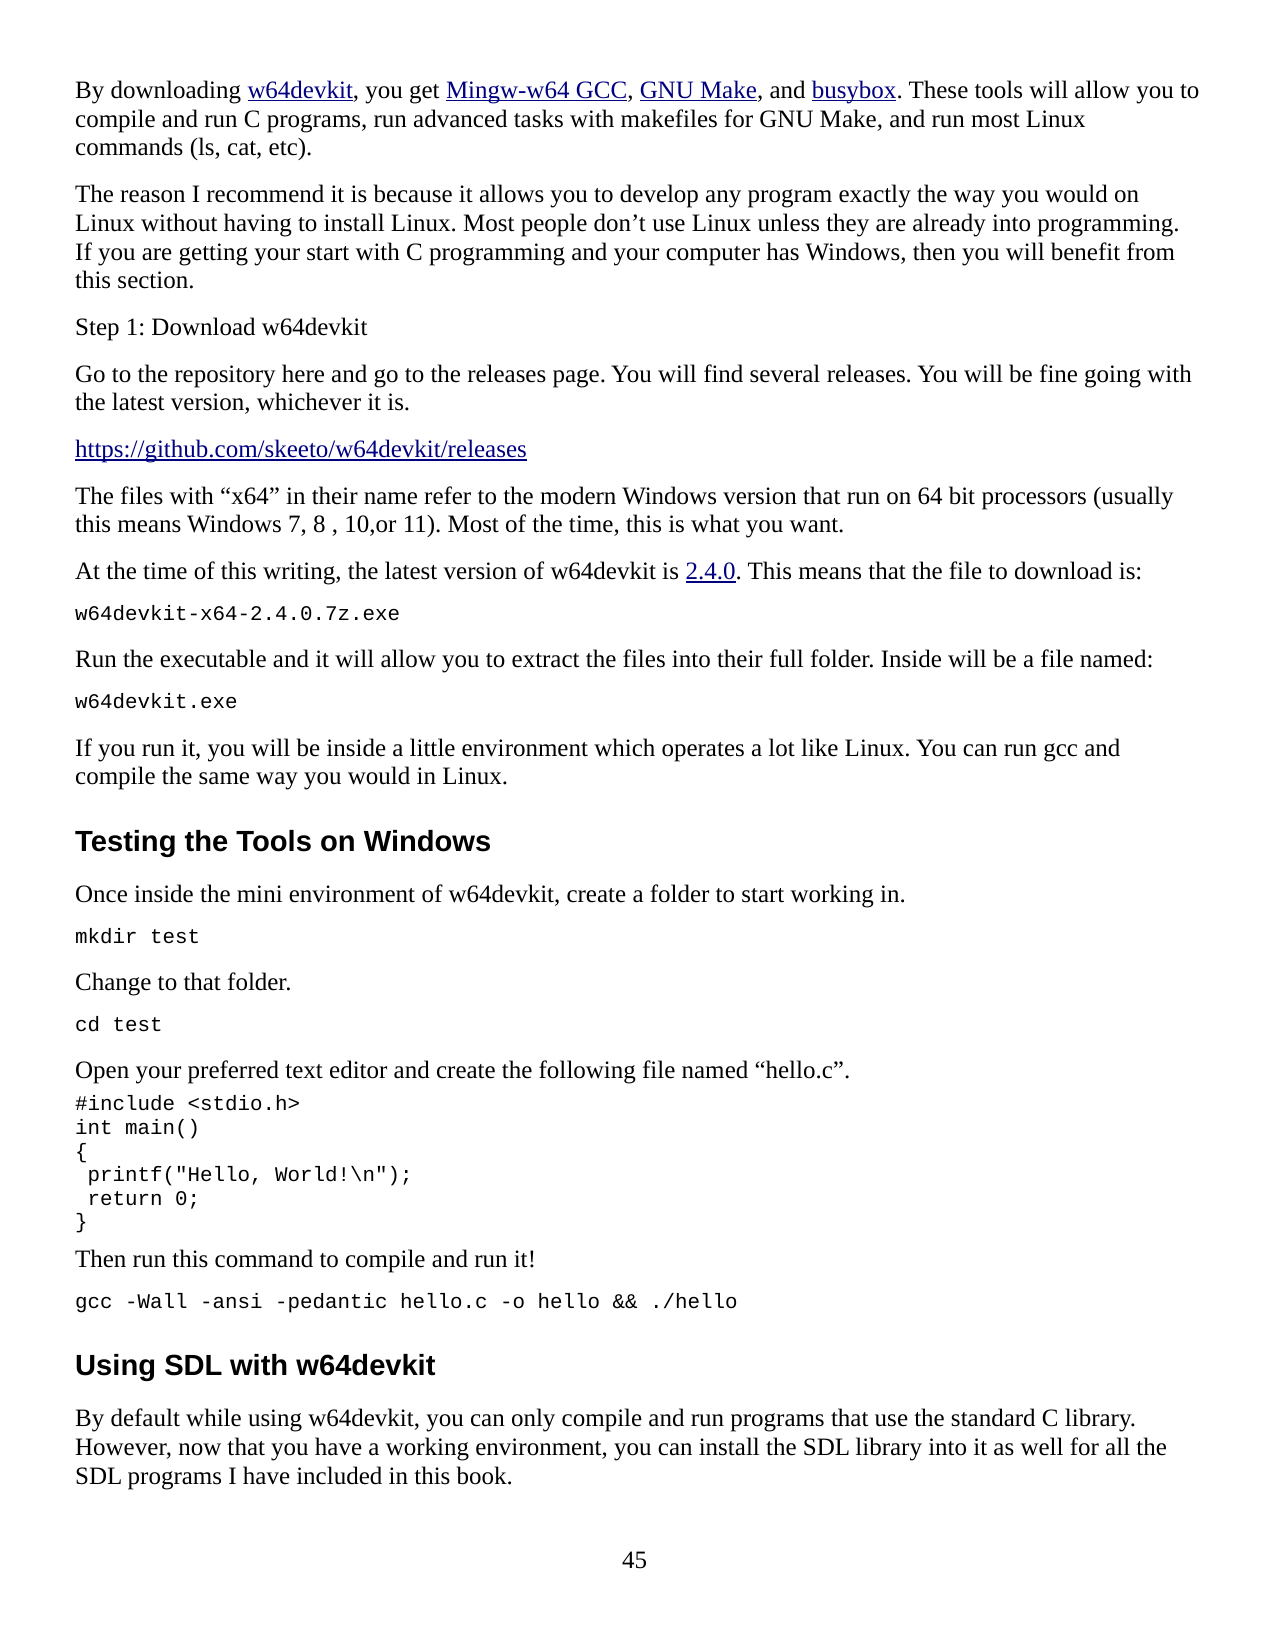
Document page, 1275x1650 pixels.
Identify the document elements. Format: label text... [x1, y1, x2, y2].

text cd test [75, 1014, 1200, 1038]
text { [75, 1141, 1200, 1164]
text mkdir test [75, 926, 1200, 949]
text gcc -Wall -ansi -pedantic hello.c -o hello && ./hello [75, 1291, 1200, 1314]
subtitle Using SDL with w64devkit [75, 1348, 1200, 1382]
text Change to that folder. [75, 967, 1200, 996]
subtitle Testing the Tools on Windows [75, 824, 1200, 858]
text } [75, 1212, 1200, 1235]
text w64devkit.exe [75, 691, 1200, 715]
text #include <stdio.h> [75, 1093, 1200, 1117]
text return 0; [75, 1188, 1200, 1212]
text Run the executable and it will allow you to extract the files into their full folder. Inside will be a file named: [75, 644, 1200, 673]
text By default while using w64devkit, you can only compile and run programs that use the standard C library. However, now that you have a working environment, you can install the SDL library into it as well for all the SDL programs I have included in this book. [75, 1403, 1200, 1490]
text By downloading w64devkit, you get Mingw-w64 GCC, GNU Make, and busybox. These tools will allow you to compile and run C programs, run advanced tasks with makefiles for GNU Make, and run most Linux commands (ls, cat, etc). [75, 75, 1200, 161]
text Open your preferred text editor and create the following file named “hello.c”. [75, 1056, 1200, 1084]
text If you run it, you will be inside a little environment which operates a lot like Linux. You can run gcc and compile the same way you would in Linux. [75, 733, 1200, 790]
text At the time of this writing, the latest version of w64devkit is 2.4.0. This means that the file to download is: [75, 556, 1200, 585]
text Then run this command to compile and run it! [75, 1244, 1200, 1273]
text The reason I recommend it is because it allows you to develop any program exactly the way you would on Linux without having to install Linux. Most people don’t use Linux unless they are already into programming. If you are getting your start with C programming and your computer has Windows, then you will benefit from this section. [75, 179, 1200, 294]
text w64devkit-x64-2.4.0.7z.exe [75, 603, 1200, 627]
text int main() [75, 1117, 1200, 1141]
text Go to the repository here and go to the releases page. You will find several releases. You will be fine going with the latest version, whichever it is. [75, 359, 1200, 416]
text Step 1: Download w64devkit [75, 312, 1200, 341]
text printf("Hello, World!\n"); [75, 1164, 1200, 1188]
text The files with “x64” in their name refer to the modern Windows version that run on 64 bit processors (usually this means Windows 7, 8 , 10,or 11). Most of the time, this is what you want. [75, 481, 1200, 538]
text Once inside the mini environment of w64devkit, create a folder to start working in. [75, 879, 1200, 908]
text https://github.com/skeeto/w64devkit/releases [75, 434, 1200, 463]
